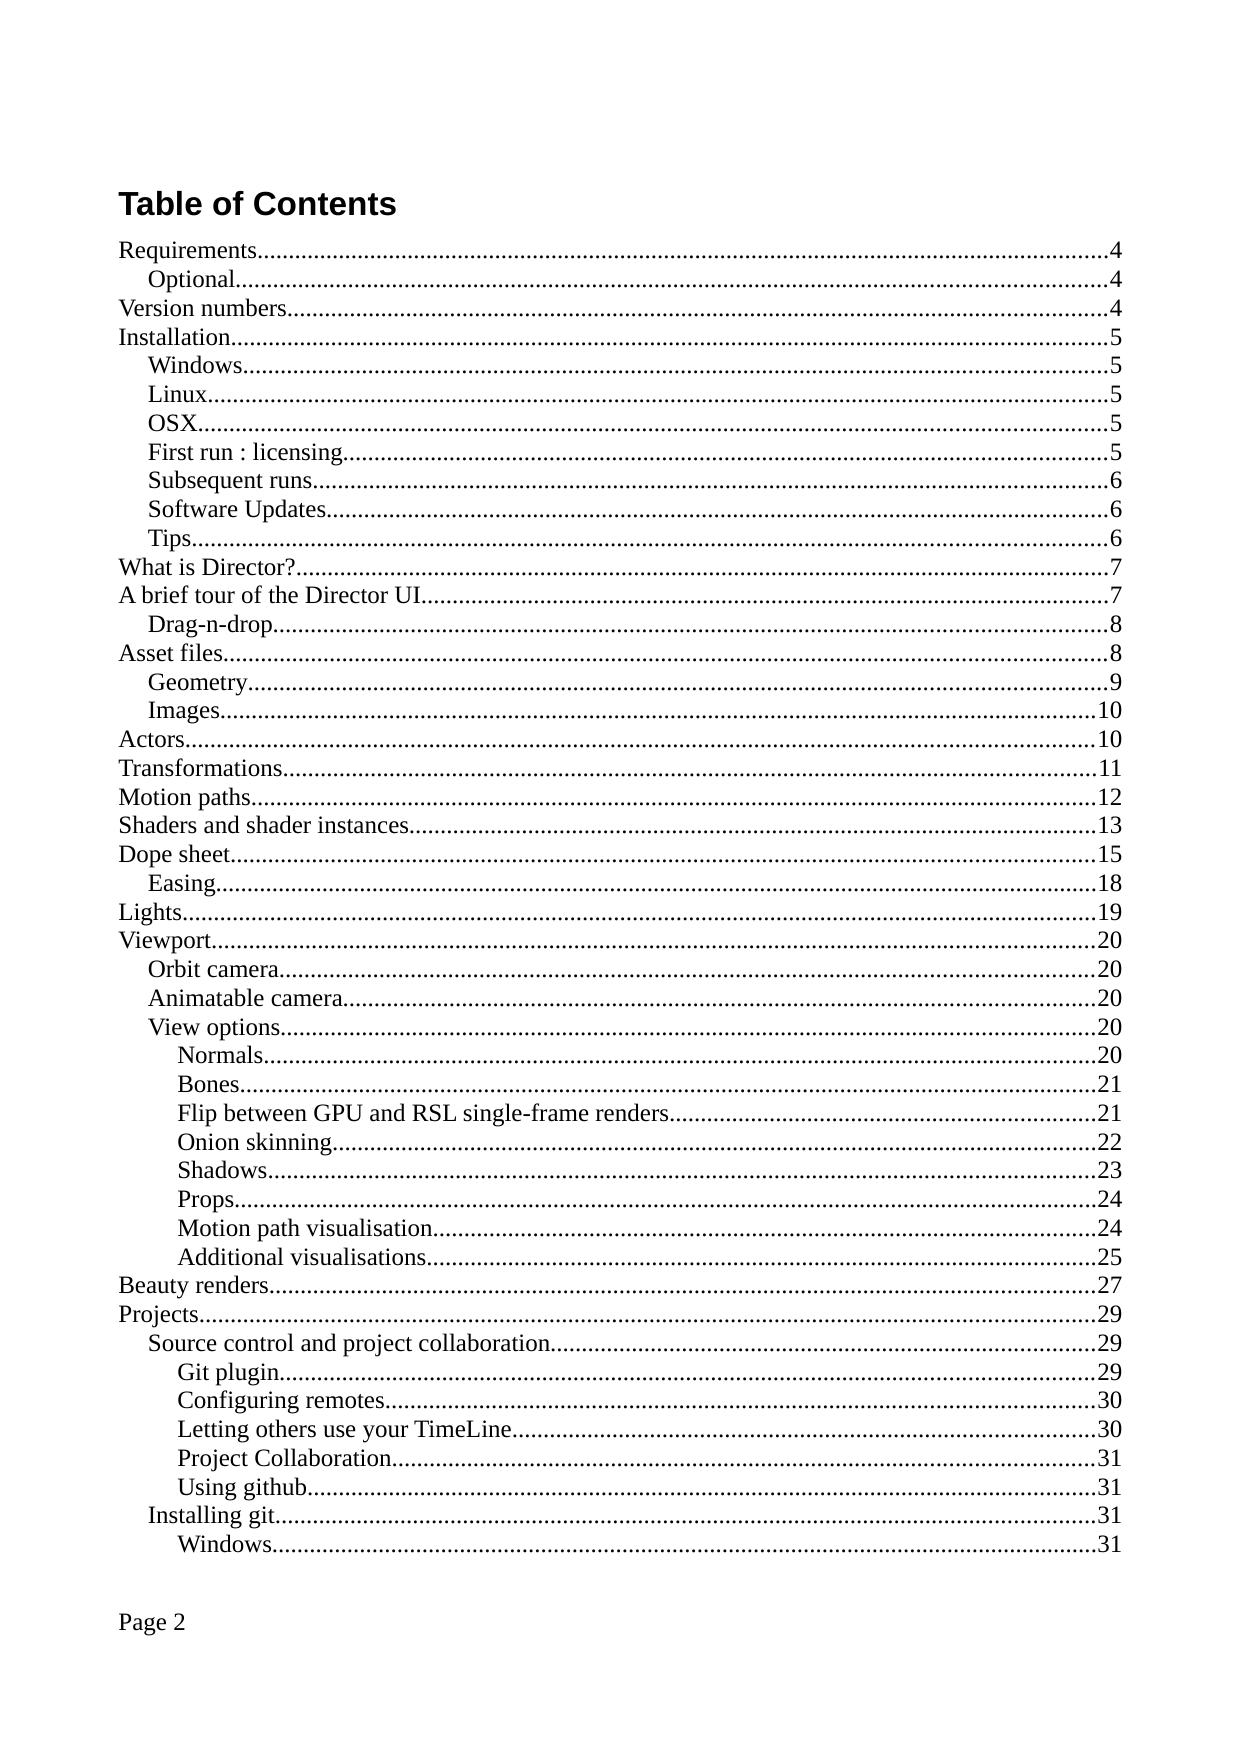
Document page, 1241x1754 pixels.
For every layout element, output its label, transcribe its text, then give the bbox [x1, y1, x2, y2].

text Normals 20 [177, 1040, 1122, 1069]
text Linux 5 [148, 379, 1122, 408]
text Motion paths 12 [118, 782, 1122, 810]
text Requirements 4 [118, 235, 1122, 264]
text Flip between GPU and RSL single-frame renders 21 [177, 1098, 1122, 1127]
text Images 10 [148, 695, 1122, 724]
text Drag-n-drop 8 [148, 609, 1122, 638]
text Asset files 8 [118, 638, 1122, 667]
subtitle Table of Contents [118, 184, 1122, 223]
text Using github 31 [177, 1472, 1122, 1500]
text Source control and project collaboration 29 [148, 1328, 1122, 1357]
text Configuring remotes 30 [177, 1385, 1122, 1414]
text OSX 5 [148, 408, 1122, 437]
text Shadows 23 [177, 1155, 1122, 1184]
text Installation 5 [118, 322, 1122, 350]
text Git plugin 29 [177, 1357, 1122, 1385]
text Dope sheet 15 [118, 839, 1122, 868]
text Letting others use your TimeLine 30 [177, 1414, 1122, 1443]
text Beauty renders 27 [118, 1270, 1122, 1299]
text Animatable camera 20 [148, 983, 1122, 1012]
text Tips 6 [148, 523, 1122, 552]
text First run : licensing 5 [148, 437, 1122, 465]
text Windows 5 [148, 350, 1122, 379]
text Projects 29 [118, 1299, 1122, 1328]
text Windows 31 [177, 1529, 1122, 1558]
text Project Collaboration 31 [177, 1443, 1122, 1472]
text Subsequent runs 6 [148, 465, 1122, 494]
text Geometry 9 [148, 667, 1122, 695]
text View options 20 [148, 1012, 1122, 1040]
text Actors 10 [118, 724, 1122, 753]
text A brief tour of the Director UI 7 [118, 580, 1122, 609]
text What is Director? 7 [118, 552, 1122, 580]
text Version numbers 4 [118, 293, 1122, 322]
text Orbit camera 20 [148, 954, 1122, 983]
text Motion path visualisation 24 [177, 1213, 1122, 1242]
text Optional 4 [148, 264, 1122, 293]
text Props 24 [177, 1184, 1122, 1213]
text Installing git 31 [148, 1500, 1122, 1529]
text Transformations 11 [118, 753, 1122, 782]
text Bones 21 [177, 1069, 1122, 1098]
text Lights 19 [118, 897, 1122, 925]
text Easing 18 [148, 868, 1122, 897]
text Additional visualisations 25 [177, 1242, 1122, 1270]
text Shaders and shader instances 13 [118, 810, 1122, 839]
text Software Updates 6 [148, 494, 1122, 523]
text Onion skinning 22 [177, 1127, 1122, 1155]
text Viewport 20 [118, 925, 1122, 954]
